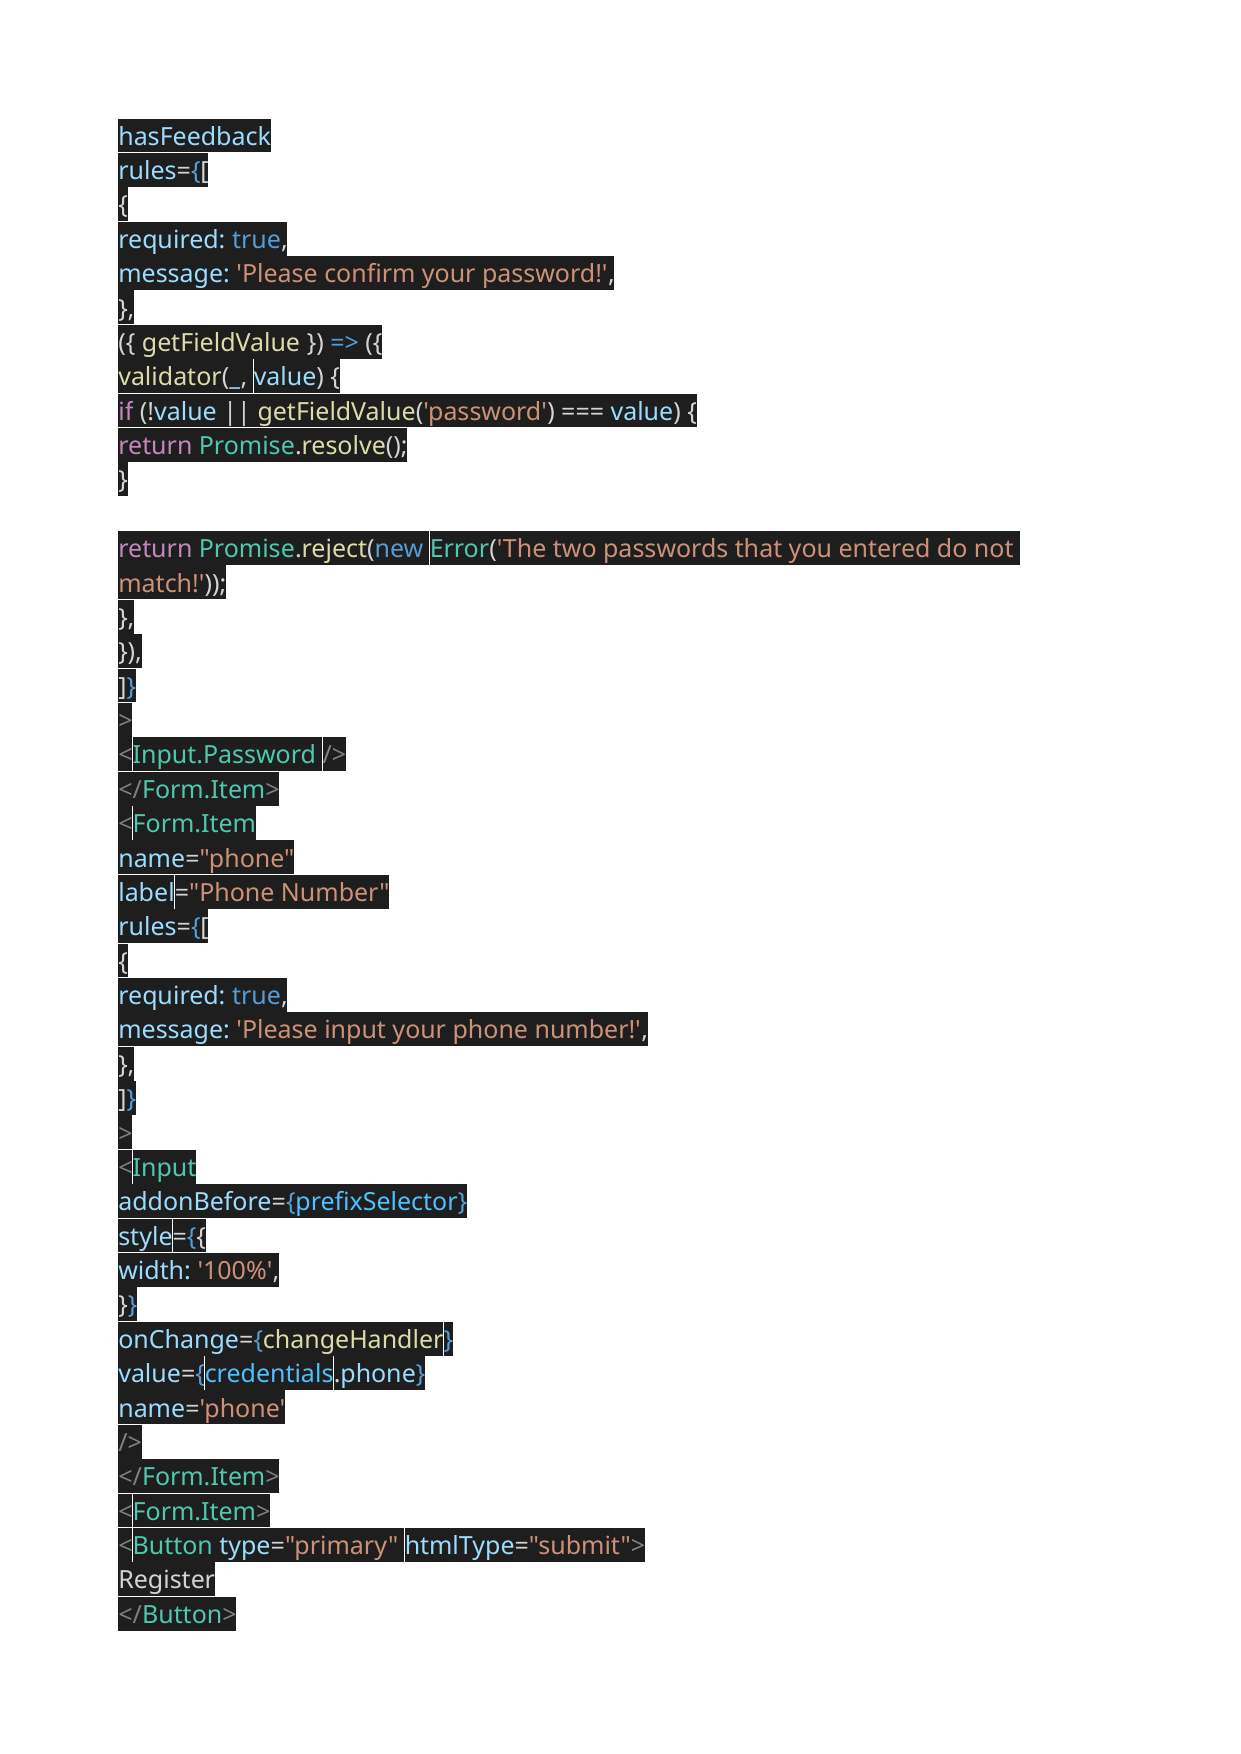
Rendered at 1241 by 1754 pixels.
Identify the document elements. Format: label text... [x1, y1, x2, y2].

text <Input.Password /> [118, 737, 1122, 771]
text rules={[ [118, 152, 1122, 187]
text name='phone' [118, 1390, 1122, 1424]
text return Promise.reject(new Error('The two passwords that you entered do not match!')); [118, 531, 1122, 599]
text message: 'Please confirm your password!', [118, 256, 1122, 290]
text style={{ [118, 1218, 1122, 1252]
text if (!value || getFieldValue('password') === value) { [118, 393, 1122, 427]
text value={credentials.phone} [118, 1356, 1122, 1390]
text }, [118, 599, 1122, 634]
text </Button> [118, 1596, 1122, 1631]
text hasFeedback [118, 118, 1122, 152]
text Register [118, 1562, 1122, 1596]
text message: 'Please input your phone number!', [118, 1012, 1122, 1046]
text <Form.Item [118, 806, 1122, 840]
text > [118, 702, 1122, 737]
text }, [118, 1046, 1122, 1081]
text required: true, [118, 221, 1122, 256]
text }), [118, 634, 1122, 668]
text validator(_, value) { [118, 359, 1122, 393]
text /> [118, 1424, 1122, 1459]
text rules={[ [118, 909, 1122, 943]
text ]} [118, 668, 1122, 702]
text </Form.Item> [118, 771, 1122, 806]
text name="phone" [118, 840, 1122, 874]
text { [118, 187, 1122, 221]
text { [118, 943, 1122, 977]
text addonBefore={prefixSelector} [118, 1184, 1122, 1218]
text }, [118, 290, 1122, 324]
text </Form.Item> [118, 1459, 1122, 1493]
text } [118, 462, 1122, 496]
text ({ getFieldValue }) => ({ [118, 324, 1122, 359]
text label="Phone Number" [118, 874, 1122, 909]
text <Form.Item> [118, 1493, 1122, 1527]
text <Button type="primary" htmlType="submit"> [118, 1527, 1122, 1562]
text ]} [118, 1081, 1122, 1115]
text <Input [118, 1149, 1122, 1184]
text width: '100%', [118, 1252, 1122, 1287]
text }} [118, 1287, 1122, 1321]
text required: true, [118, 977, 1122, 1012]
text return Promise.resolve(); [118, 427, 1122, 462]
text onChange={changeHandler} [118, 1321, 1122, 1356]
text > [118, 1115, 1122, 1149]
